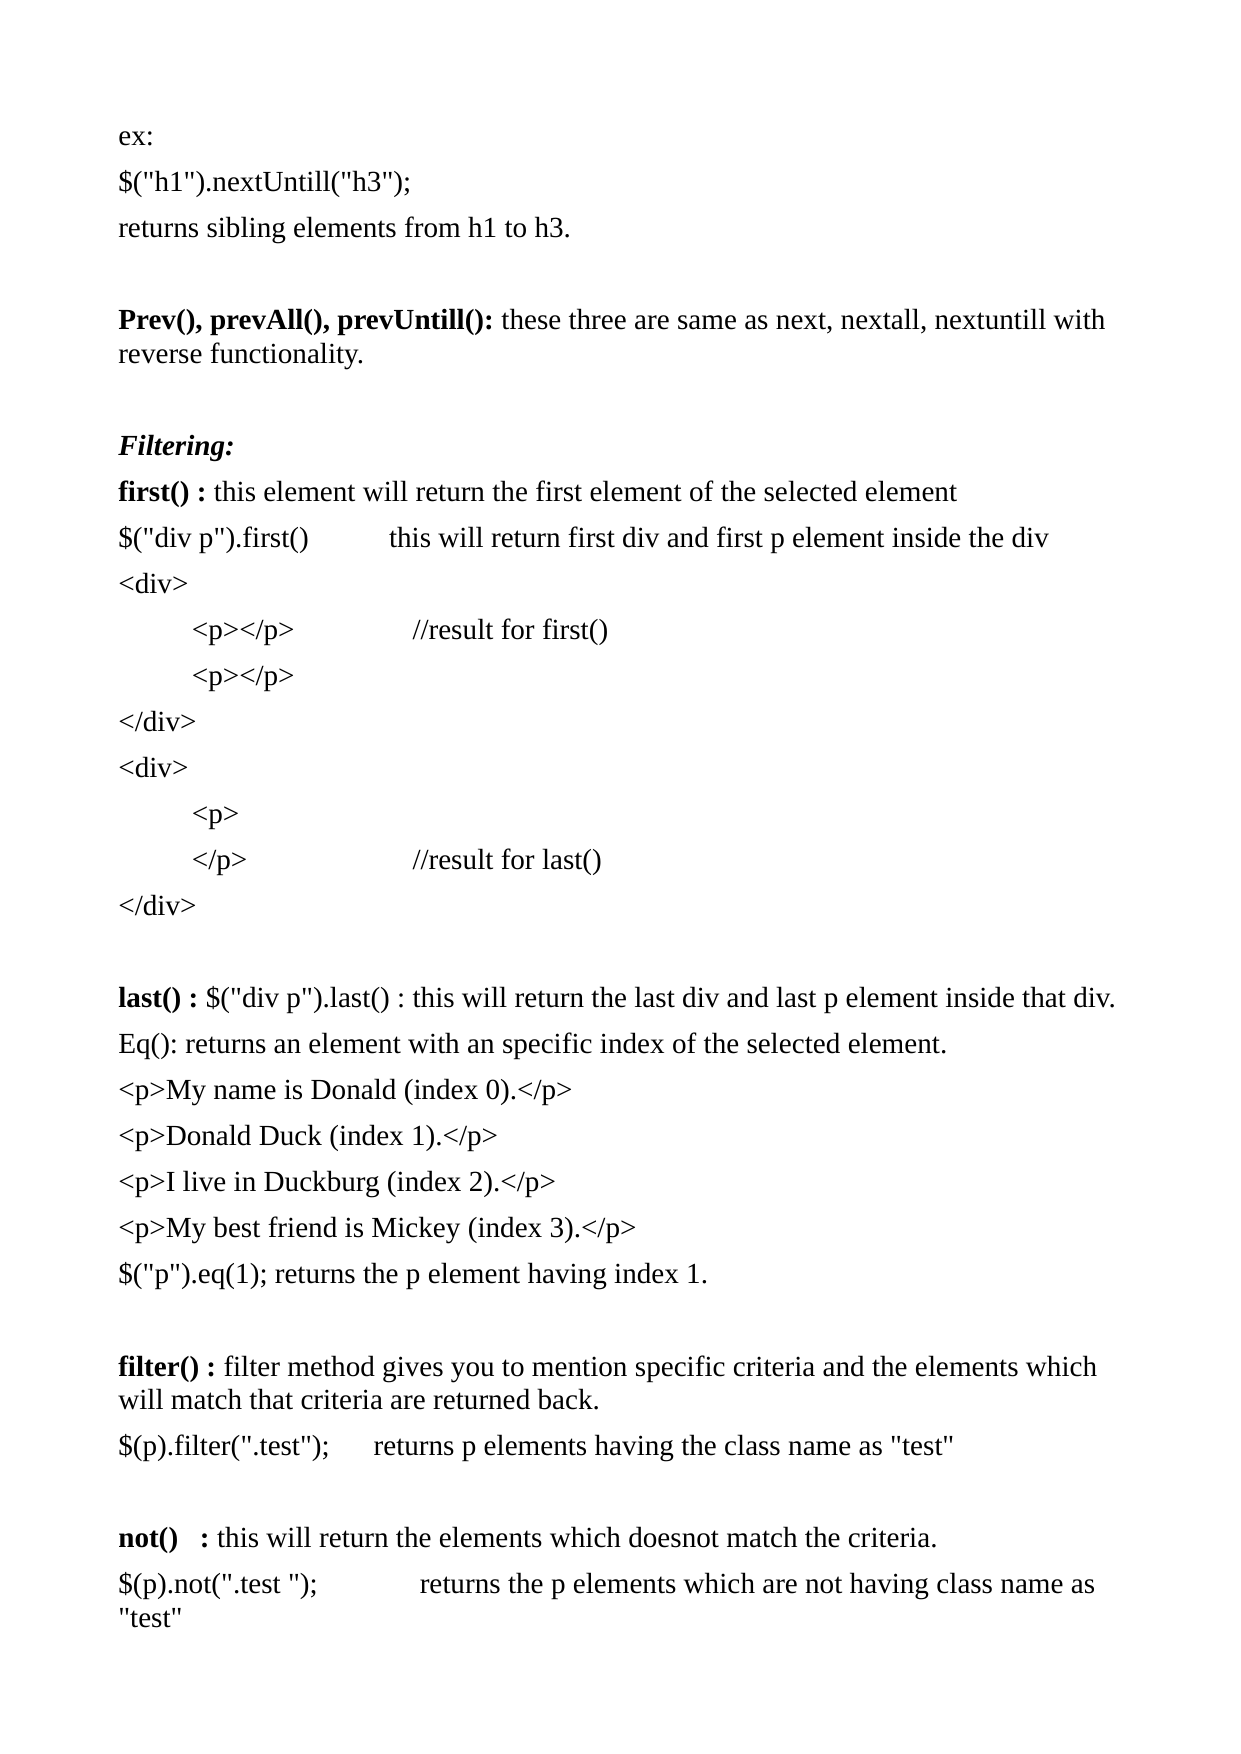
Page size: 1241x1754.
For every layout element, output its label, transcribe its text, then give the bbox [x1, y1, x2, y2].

text <p>Donald Duck (index 1).</p> [118, 1118, 1122, 1152]
text <p>My best friend is Mickey (index 3).</p> [118, 1211, 1122, 1244]
text $(p).not(".test "); returns the p elements which are not having class name as "test" [118, 1566, 1122, 1633]
text Prev(), prevAll(), prevUntill(): these three are same as next, nextall, nextuntill with reverse functionality. [118, 302, 1122, 369]
text <p>I live in Duckburg (index 2).</p> [118, 1164, 1122, 1198]
text ex: [118, 118, 1122, 152]
text $("div p").first() this will return first div and first p element inside the div [118, 520, 1122, 553]
text </div> [118, 704, 1122, 738]
text returns sibling elements from h1 to h3. [118, 210, 1122, 244]
text last() : $("div p").last() : this will return the last div and last p element inside that div. [118, 980, 1122, 1014]
text $("h1").nextUntill("h3"); [118, 164, 1122, 198]
text Eq(): returns an element with an specific index of the selected element. [118, 1026, 1122, 1060]
text <div> [118, 750, 1122, 784]
text <p></p> //result for first() [118, 612, 1122, 646]
text <p>My name is Donald (index 0).</p> [118, 1072, 1122, 1106]
text <div> [118, 566, 1122, 599]
text $("p").eq(1); returns the p element having index 1. [118, 1257, 1122, 1290]
text $(p).filter(".test"); returns p elements having the class name as "test" [118, 1428, 1122, 1462]
text <p> [118, 796, 1122, 830]
text Filtering: [118, 428, 1122, 461]
text first() : this element will return the first element of the selected element [118, 474, 1122, 507]
text </div> [118, 888, 1122, 922]
text </p> //result for last() [118, 842, 1122, 876]
text not() : this will return the elements which doesnot match the criteria. [118, 1520, 1122, 1554]
text filter() : filter method gives you to mention specific criteria and the elements which will match that criteria are returned back. [118, 1349, 1122, 1416]
text <p></p> [118, 658, 1122, 692]
